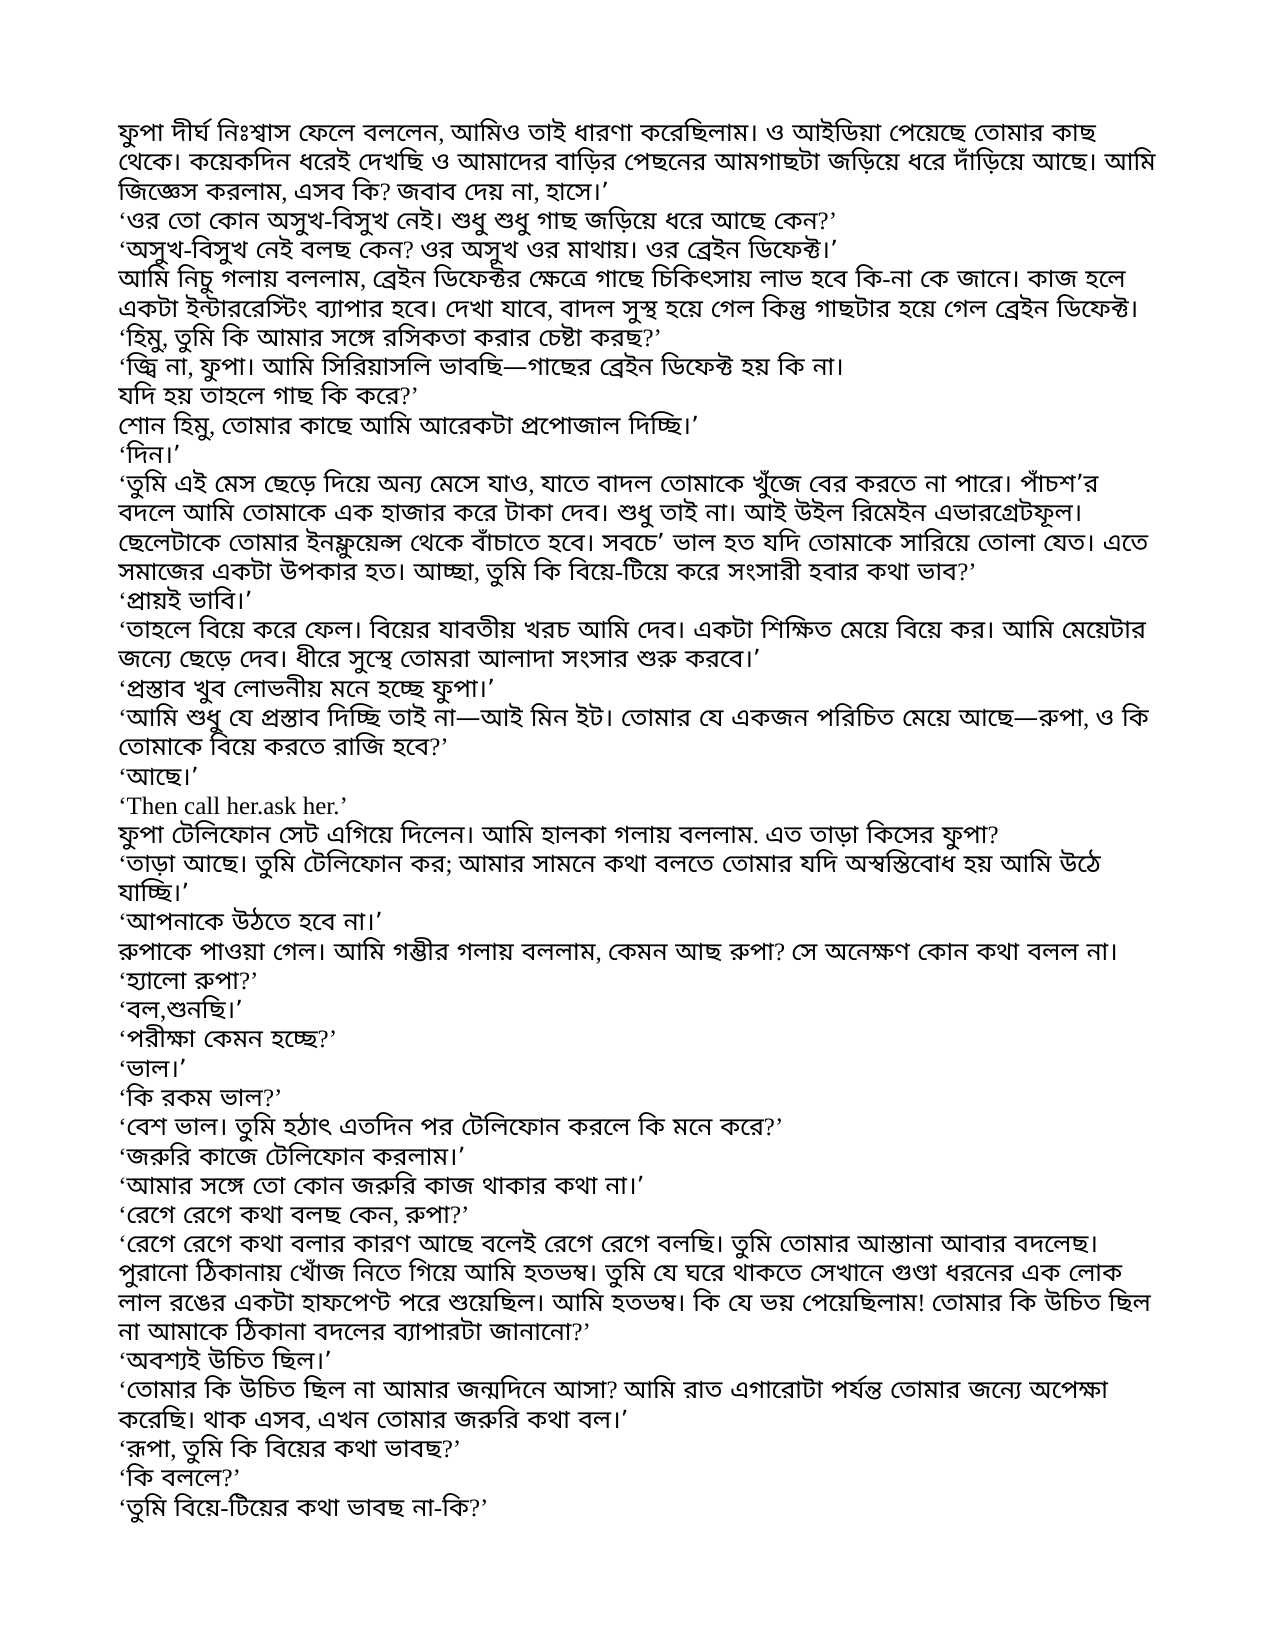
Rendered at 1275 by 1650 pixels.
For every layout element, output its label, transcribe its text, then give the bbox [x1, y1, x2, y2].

text ‘জরুরি কাজে টেলিফোন করলাম।’ [118, 1142, 1157, 1171]
text ‘তুমি এই মেস ছেড়ে দিয়ে অন্য মেসে যাও, যাতে বাদল তোমাকে খুঁজে বের করতে না পারে। পাঁচশ’র বদলে আমি তোমাকে এক হাজার করে টাকা দেব। শুধু তাই না। আই উইল রিমেইন এভারগ্রেটফূল। ছেলেটাকে তোমার ইনফ্লুয়েন্স থেকে বাঁচাতে হবে। সবচে’ ভাল হত যদি তোমাকে সারিয়ে তোলা যেত। এতে সমাজের একটা উপকার হত। আচ্ছা, তুমি কি বিয়ে-টিয়ে করে সংসারী হবার কথা ভাব?’ [118, 469, 1157, 586]
text ‘রেগে রেগে কথা বলার কারণ আছে বলেই রেগে রেগে বলছি। তুমি তোমার আস্তানা আবার বদলেছ। পুরানো ঠিকানায় খোঁজ নিতে গিয়ে আমি হতভম্ব। তুমি যে ঘরে থাকতে সেখানে গুণ্ডা ধরনের এক লোক লাল রঙের একটা হাফপেণ্ট পরে শুয়েছিল। আমি হতভম্ব। কি যে ভয় পেয়েছিলাম! তোমার কি উচিত ছিল না আমাকে ঠিকানা বদলের ব্যাপারটা জানানো?’ [118, 1229, 1157, 1346]
text ‘ওর তো কোন অসুখ-বিসুখ নেই। শুধু শুধু গাছ জড়িয়ে ধরে আছে কেন?’ [335, 206, 1157, 235]
text ‘বল,শুনছি।’ [118, 995, 1157, 1024]
text ‘হিমু, তুমি কি আমার সঙ্গে রসিকতা করার চেষ্টা করছ?’ [118, 323, 158, 352]
text যদি হয় তাহলে গাছ কি করে?’ [118, 381, 1157, 411]
text ‘অসুখ-বিসুখ নেই বলছ কেন? ওর অসুখ ওর মাথায়। ওর ব্রেইন ডিফেক্ট।’ [194, 235, 1157, 264]
text ‘কি বললে?’ [118, 1463, 1157, 1493]
text ‘রেগে রেগে কথা বলছ কেন, রুপা?’ [118, 1200, 1157, 1229]
text ‘রূপা, তুমি কি বিয়ের কথা ভাবছ?’ [118, 1434, 1157, 1463]
text রুপাকে পাওয়া গেল। আমি গম্ভীর গলায় বললাম, কেমন আছ রুপা? সে অনেক্ষণ কোন কথা বলল না। [118, 937, 1157, 966]
text ‘দিন।’ [118, 440, 1157, 469]
text ‘ভাল।’ [118, 1054, 1157, 1083]
text ‘বেশ ভাল। তুমি হঠাৎ এতদিন পর টেলিফোন করলে কি মনে করে?’ [118, 1112, 1157, 1142]
text ‘হ্যালো রুপা?’ [118, 966, 1157, 995]
text ‘জ্বি না, ফুপা। আমি সিরিয়াসলি ভাবছি—গাছের ব্রেইন ডিফেক্ট হয় কি না। [118, 352, 1157, 381]
text ‘কি রকম ভাল?’ [118, 1083, 1157, 1112]
text ‘অসুখ-বিসুখ নেই বলছ কেন? ওর অসুখ ওর মাথায়। ওর ব্রেইন ডিফেক্ট।’ [118, 235, 226, 264]
text ‘তোমার কি উচিত ছিল না আমার জন্মদিনে আসা? আমি রাত এগারোটা পর্যন্ত তোমার জন্যে অপেক্ষা করেছি। থাক এসব, এখন তোমার জরুরি কথা বল।’ [118, 1376, 1157, 1434]
text ‘হিমু, তুমি কি আমার সঙ্গে রসিকতা করার চেষ্টা করছ?’ [129, 323, 1157, 352]
text ‘পরীক্ষা কেমন হচ্ছে?’ [118, 1024, 1157, 1054]
text ‘আমি শুধু যে প্রস্তাব দিচ্ছি তাই না—আই মিন ইট। তোমার যে একজন পরিচিত মেয়ে আছে—রুপা, ও কি তোমাকে বিয়ে করতে রাজি হবে?’ [118, 703, 1157, 762]
text ‘আমার সঙ্গে তো কোন জরুরি কাজ থাকার কথা না।’ [118, 1171, 1157, 1200]
text ‘প্রস্তাব খুব লোভনীয় মনে হচ্ছে ফুপা।’ [118, 674, 1157, 703]
text ফুপা দীর্ঘ নিঃশ্বাস ফেলে বললেন, আমিও তাই ধারণা করেছিলাম। ও আইডিয়া পেয়েছে তোমার কাছ থেকে। কয়েকদিন ধরেই দেখছি ও আমাদের বাড়ির পেছনের আমগাছটা জড়িয়ে ধরে দাঁড়িয়ে আছে। আমি জিজ্ঞেস করলাম, এসব কি? জবাব দেয় না, হাসে।’ [118, 118, 1157, 206]
text আমি নিচু গলায় বললাম, ব্রেইন ডিফেক্টর ক্ষেত্রে গাছে চিকিৎসায় লাভ হবে কি-না কে জানে। কাজ হলে একটা ইন্টাররেস্টিং ব্যাপার হবে। দেখা যাবে, বাদল সুস্থ হয়ে গেল কিন্তু গাছটার হয়ে গেল ব্রেইন ডিফেক্ট। [118, 264, 1157, 323]
text ‘তাহলে বিয়ে করে ফেল। বিয়ের যাবতীয় খরচ আমি দেব। একটা শিক্ষিত মেয়ে বিয়ে কর। আমি মেয়েটার জন্যে ছেড়ে দেব। ধীরে সুস্থে তোমরা আলাদা সংসার শুরু করবে।’ [118, 615, 1157, 674]
text শোন হিমু, তোমার কাছে আমি আরেকটা প্রপোজাল দিচ্ছি।’ [118, 411, 204, 440]
text শোন হিমু, তোমার কাছে আমি আরেকটা প্রপোজাল দিচ্ছি।’ [176, 411, 1157, 440]
text ‘Then call her.ask her.’ [118, 791, 1157, 820]
text ‘তুমি বিয়ে-টিয়ের কথা ভাবছ না-কি?’ [118, 1493, 1157, 1522]
text ‘তাড়া আছে। তুমি টেলিফোন কর; আমার সামনে কথা বলতে তোমার যদি অস্বস্তিবোধ হয় আমি উঠে যাচ্ছি।’ [118, 849, 1157, 907]
text ‘আছে।’ [118, 762, 1157, 791]
text ‘প্রায়ই ভাবি।’ [118, 586, 1157, 615]
text ফুপা টেলিফোন সেট এগিয়ে দিলেন। আমি হালকা গলায় বললাম. এত তাড়া কিসের ফুপা? [118, 820, 1157, 849]
text ‘আপনাকে উঠতে হবে না।’ [118, 907, 1157, 937]
text ‘অবশ্যই উচিত ছিল।’ [118, 1346, 1157, 1376]
text ‘ওর তো কোন অসুখ-বিসুখ নেই। শুধু শুধু গাছ জড়িয়ে ধরে আছে কেন?’ [118, 206, 367, 235]
